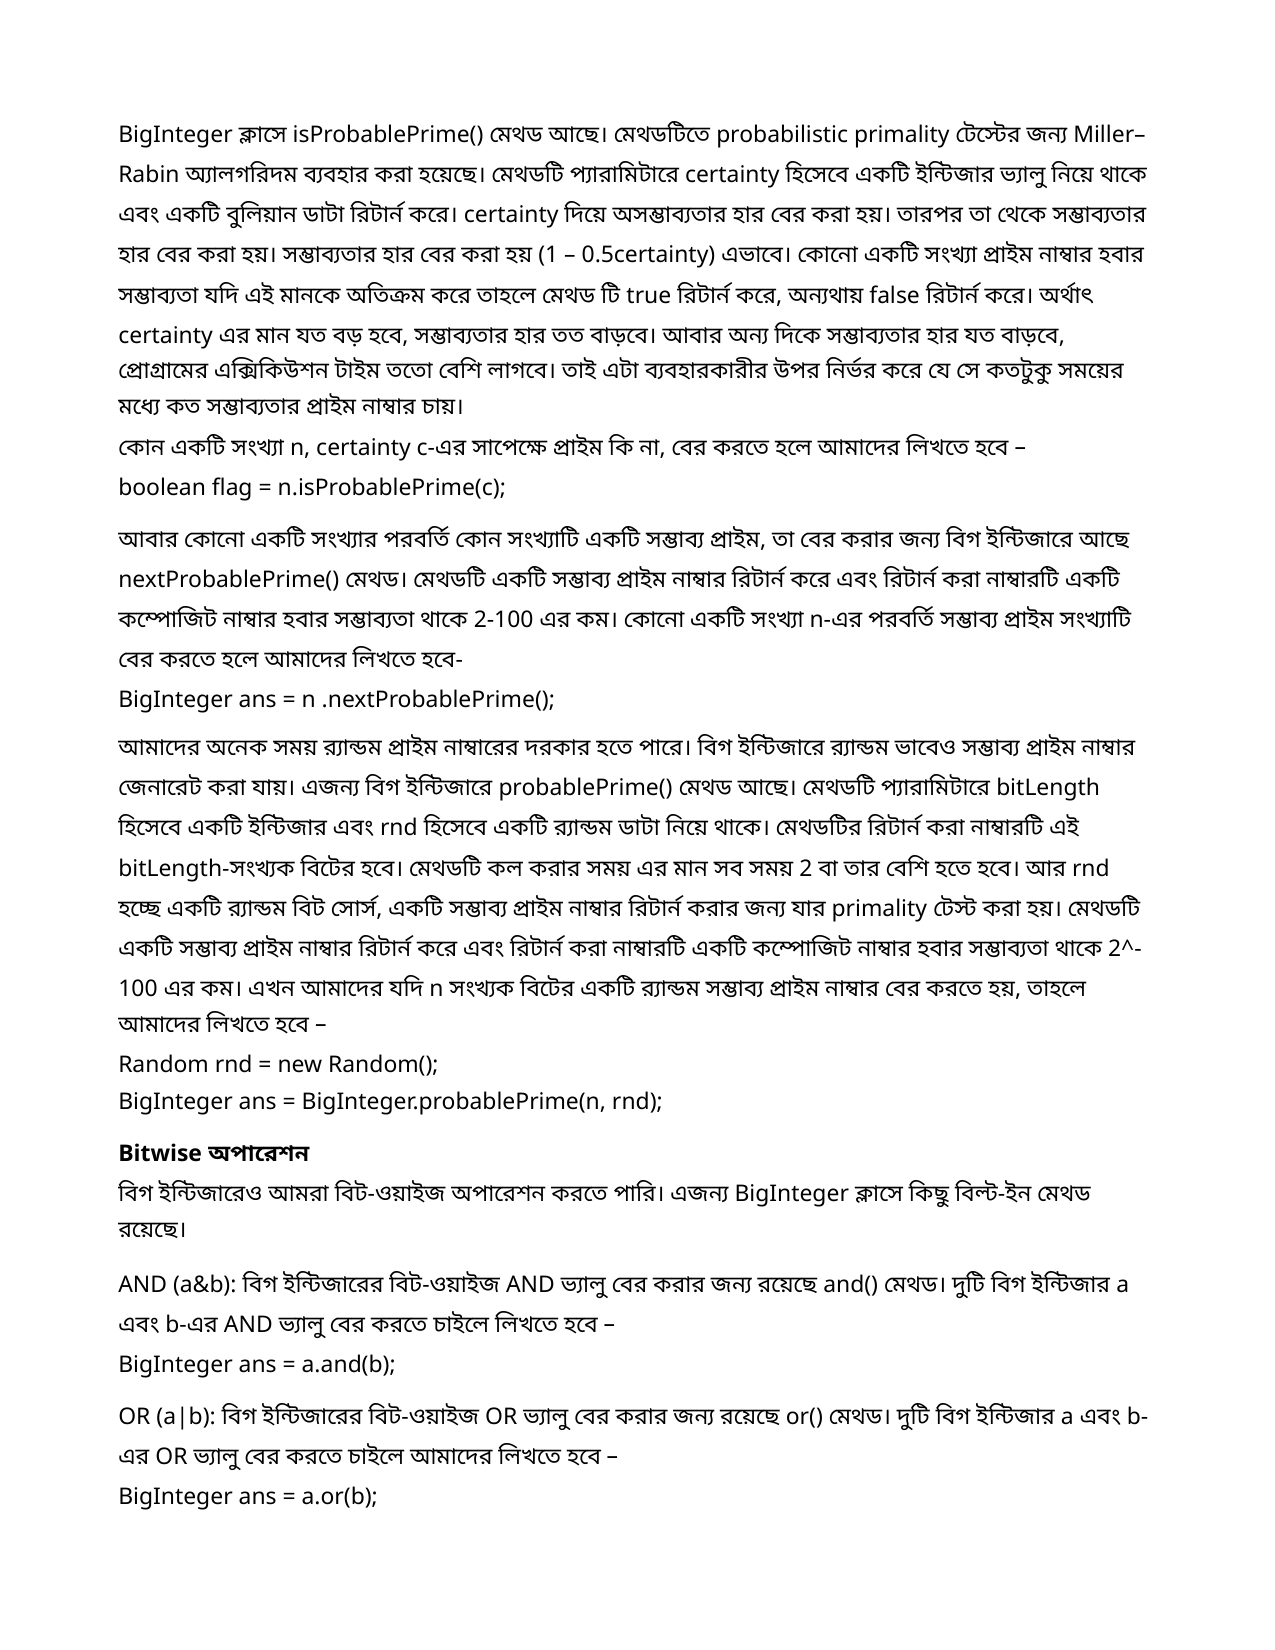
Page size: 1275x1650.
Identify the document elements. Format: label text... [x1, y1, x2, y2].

text আবার কোনো একটি সংখ্যার পরবর্তি কোন সংখ্যাটি একটি সম্ভাব্য প্রাইম, তা বের করার জন্য বিগ ইন্টিজারে আছে nextProbablePrime() মেথড। মেথডটি একটি সম্ভাব্য প্রাইম নাম্বার রিটার্ন করে এবং রিটার্ন করা নাম্বারটি একটি কম্পোজিট নাম্বার হবার সম্ভাব্যতা থাকে 2-100 এর কম। কোনো একটি সংখ্যা n-এর পরবর্তি সম্ভাব্য প্রাইম সংখ্যাটি বের করতে হলে আমাদের লিখতে হবে- BigInteger ans = n .nextProbablePrime(); [118, 523, 1157, 714]
text AND (a&b): বিগ ইন্টিজারের বিট-ওয়াইজ AND ভ্যালু বের করার জন্য রয়েছে and() মেথড। দুটি বিগ ইন্টিজার a এবং b-এর AND ভ্যালু বের করতে চাইলে লিখতে হবে – BigInteger ans = a.and(b); [118, 1268, 1157, 1379]
text BigInteger ক্লাসে isProbablePrime() মেথড আছে। মেথডটিতে probabilistic primality টেস্টের জন্য Miller–Rabin অ্যালগরিদম ব্যবহার করা হয়েছে। মেথডটি প্যারামিটারে certainty হিসেবে একটি ইন্টিজার ভ্যালু নিয়ে থাকে এবং একটি বুলিয়ান ডাটা রিটার্ন করে। certainty দিয়ে অসম্ভাব্যতার হার বের করা হয়। তারপর তা থেকে সম্ভাব্যতার হার বের করা হয়। সম্ভাব্যতার হার বের করা হয় (1 – 0.5certainty) এভাবে। কোনো একটি সংখ্যা প্রাইম নাম্বার হবার সম্ভাব্যতা যদি এই মানকে অতিক্রম করে তাহলে মেথড টি true রিটার্ন করে, অন্যথায় false রিটার্ন করে। অর্থাৎ certainty এর মান যত বড় হবে, সম্ভাব্যতার হার তত বাড়বে। আবার অন্য দিকে সম্ভাব্যতার হার যত বাড়বে, প্রোগ্রামের এক্সিকিউশন টাইম ততো বেশি লাগবে। তাই এটা ব্যবহারকারীর উপর নির্ভর করে যে সে কতটুকু সময়ের মধ্যে কত সম্ভাব্যতার প্রাইম নাম্বার চায়। কোন একটি সংখ্যা n, certainty c-এর সাপেক্ষে প্রাইম কি না, বের করতে হলে আমাদের লিখতে হবে – boolean flag = n.isProbablePrime(c); [118, 118, 1157, 502]
text OR (a|b): বিগ ইন্টিজারের বিট-ওয়াইজ OR ভ্যালু বের করার জন্য রয়েছে or() মেথড। দুটি বিগ ইন্টিজার a এবং b-এর OR ভ্যালু বের করতে চাইলে আমাদের লিখতে হবে – BigInteger ans = a.or(b); [118, 1400, 1157, 1511]
text Bitwise অপারেশন বিগ ইন্টিজারেও আমরা বিট-ওয়াইজ অপারেশন করতে পারি। এজন্য BigInteger ক্লাসে কিছু বিল্ট-ইন মেথড রয়েছে। [118, 1137, 1157, 1247]
text আমাদের অনেক সময় র‍্যান্ডম প্রাইম নাম্বারের দরকার হতে পারে। বিগ ইন্টিজারে র‍্যান্ডম ভাবেও সম্ভাব্য প্রাইম নাম্বার জেনারেট করা যায়। এজন্য বিগ ইন্টিজারে probablePrime() মেথড আছে। মেথডটি প্যারামিটারে bitLength হিসেবে একটি ইন্টিজার এবং rnd হিসেবে একটি র‍্যান্ডম ডাটা নিয়ে থাকে। মেথডটির রিটার্ন করা নাম্বারটি এই bitLength-সংখ্যক বিটের হবে। মেথডটি কল করার সময় এর মান সব সময় 2 বা তার বেশি হতে হবে। আর rnd হচ্ছে একটি র‍্যান্ডম বিট সোর্স, একটি সম্ভাব্য প্রাইম নাম্বার রিটার্ন করার জন্য যার primality টেস্ট করা হয়। মেথডটি একটি সম্ভাব্য প্রাইম নাম্বার রিটার্ন করে এবং রিটার্ন করা নাম্বারটি একটি কম্পোজিট নাম্বার হবার সম্ভাব্যতা থাকে 2^-100 এর কম। এখন আমাদের যদি n সংখ্যক বিটের একটি র‍্যান্ডম সম্ভাব্য প্রাইম নাম্বার বের করতে হয়, তাহলে আমাদের লিখতে হবে – Random rnd = new Random(); BigInteger ans = BigInteger.probablePrime(n, rnd); [118, 735, 1157, 1116]
